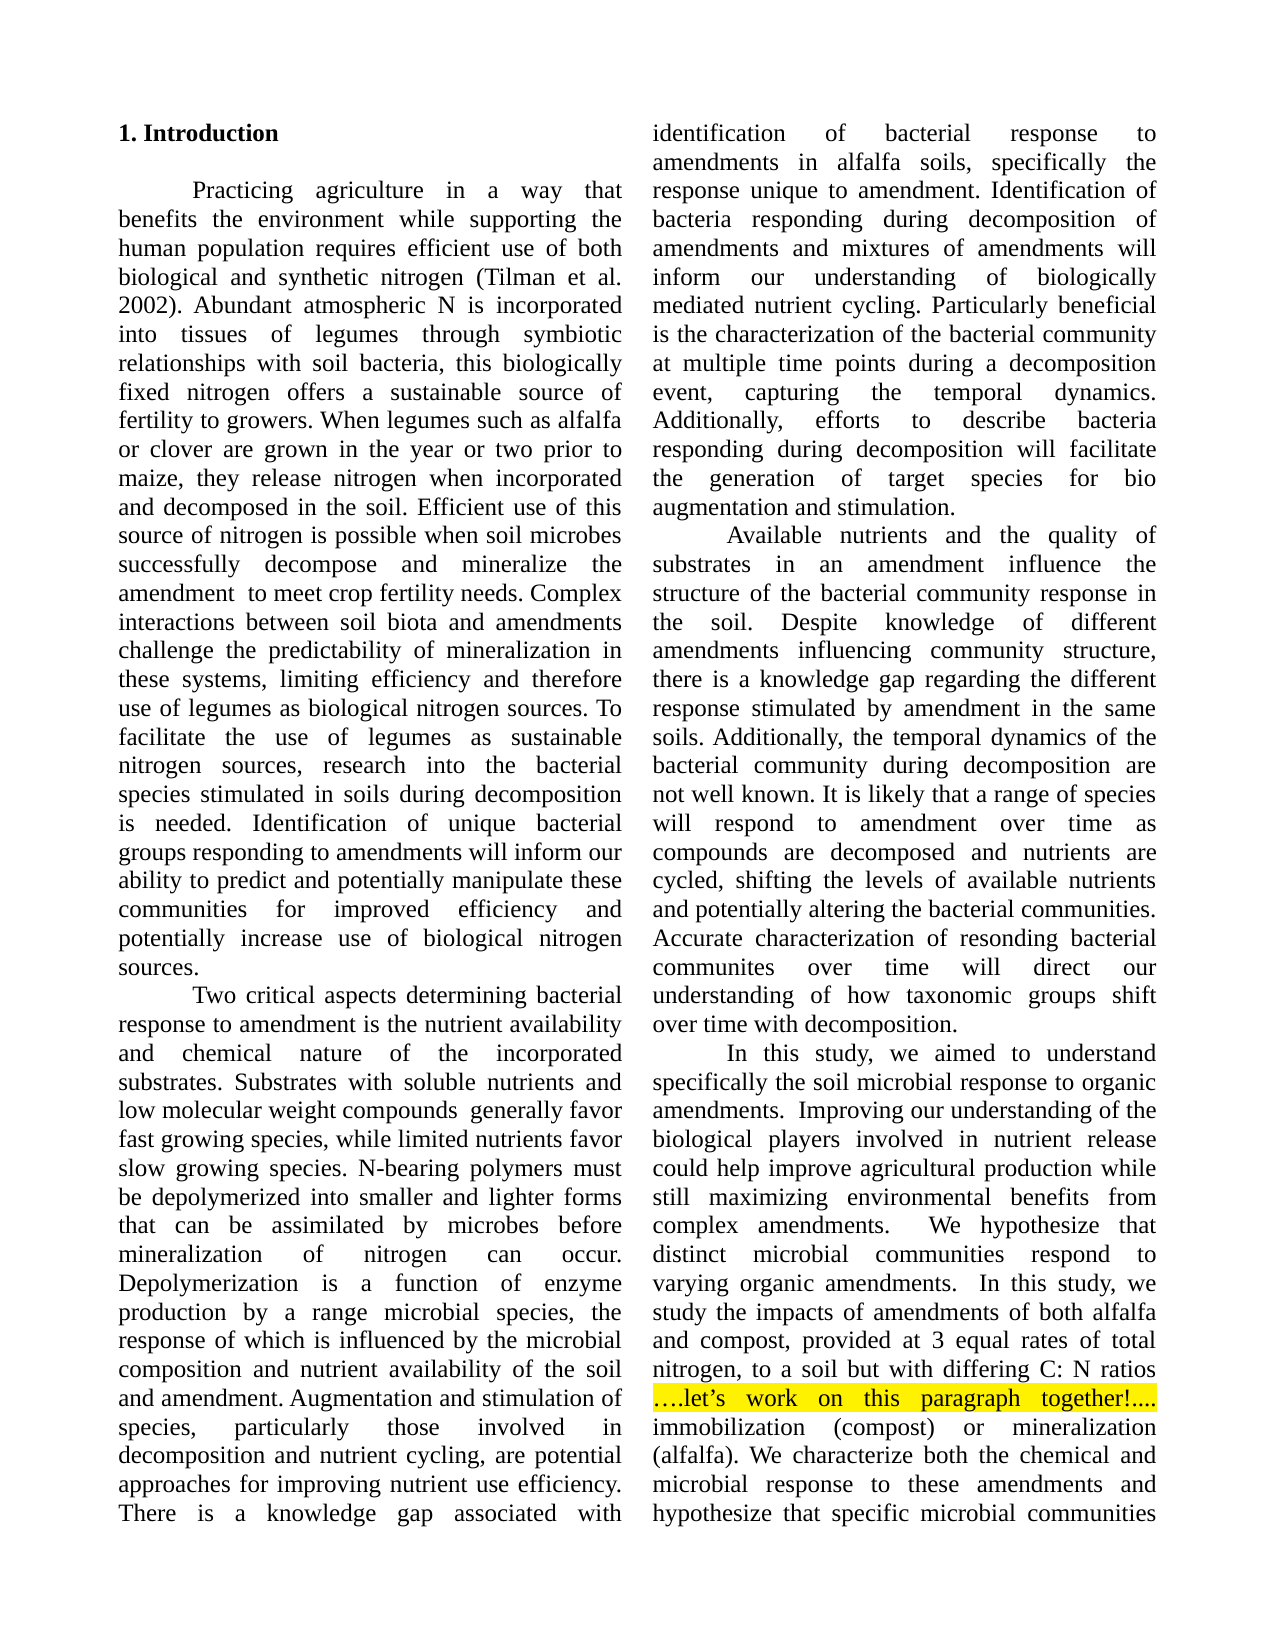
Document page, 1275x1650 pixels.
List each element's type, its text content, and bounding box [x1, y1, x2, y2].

text identification of bacterial response to amendments in alfalfa soils, specifically the response unique to amendment. Identification of bacteria responding during decomposition of amendments and mixtures of amendments will inform our understanding of biologically mediated nutrient cycling. Particularly beneficial is the characterization of the bacterial community at multiple time points during a decomposition event, capturing the temporal dynamics. Additionally, efforts to describe bacteria responding during decomposition will facilitate the generation of target species for bio augmentation and stimulation. [652, 118, 1157, 521]
text Practicing agriculture in a way that benefits the environment while supporting the human population requires efficient use of both biological and synthetic nitrogen (Tilman et al. 2002)⁠. Abundant atmospheric N is incorporated into tissues of legumes through symbiotic relationships with soil bacteria, this biologically fixed nitrogen offers a sustainable source of fertility to growers. When legumes such as alfalfa or clover are grown in the year or two prior to maize, they release nitrogen when incorporated and decomposed in the soil. Efficient use of this source of nitrogen is possible when soil microbes successfully decompose and mineralize the amendment to meet crop fertility needs. Complex interactions between soil biota and amendments challenge the predictability of mineralization in these systems, limiting efficiency and therefore use of legumes as biological nitrogen sources. To facilitate the use of legumes as sustainable nitrogen sources, research into the bacterial species stimulated in soils during decomposition is needed. Identification of unique bacterial groups responding to amendments will inform our ability to predict and potentially manipulate these communities for improved efficiency and potentially increase use of biological nitrogen sources. [118, 176, 622, 981]
text In this study, we aimed to understand specifically the soil microbial response to organic amendments. Improving our understanding of the biological players involved in nutrient release could help improve agricultural production while still maximizing environmental benefits from complex amendments. We hypothesize that distinct microbial communities respond to varying organic amendments. In this study, we study the impacts of amendments of both alfalfa and compost, provided at 3 equal rates of total nitrogen, to a soil but with differing C: N ratios ….let’s work on this paragraph together!.... immobilization (compost) or mineralization (alfalfa). We characterize both the chemical and microbial response to these amendments and hypothesize that specific microbial communities [652, 1038, 1157, 1527]
text Two critical aspects determining bacterial response to amendment is the nutrient availability and chemical nature of the incorporated substrates. Substrates with soluble nutrients and low molecular weight compounds generally favor fast growing species, while limited nutrients favor slow growing species. N-bearing polymers must be depolymerized into smaller and lighter forms that can be assimilated by microbes before mineralization of nitrogen can occur. Depolymerization is a function of enzyme production by a range microbial species, the response of which is influenced by the microbial composition and nutrient availability of the soil and amendment. Augmentation and stimulation of species, particularly those involved in decomposition and nutrient cycling, are potential approaches for improving nutrient use efficiency. There is a knowledge gap associated with [118, 981, 622, 1527]
text 1. Introduction [118, 118, 622, 147]
text Available nutrients and the quality of substrates in an amendment influence the structure of the bacterial community response in the soil. Despite knowledge of different amendments influencing community structure, there is a knowledge gap regarding the different response stimulated by amendment in the same soils. Additionally, the temporal dynamics of the bacterial community during decomposition are not well known. It is likely that a range of species will respond to amendment over time as compounds are decomposed and nutrients are cycled, shifting the levels of available nutrients and potentially altering the bacterial communities. Accurate characterization of resonding bacterial communites over time will direct our understanding of how taxonomic groups shift over time with decomposition. [652, 521, 1157, 1038]
